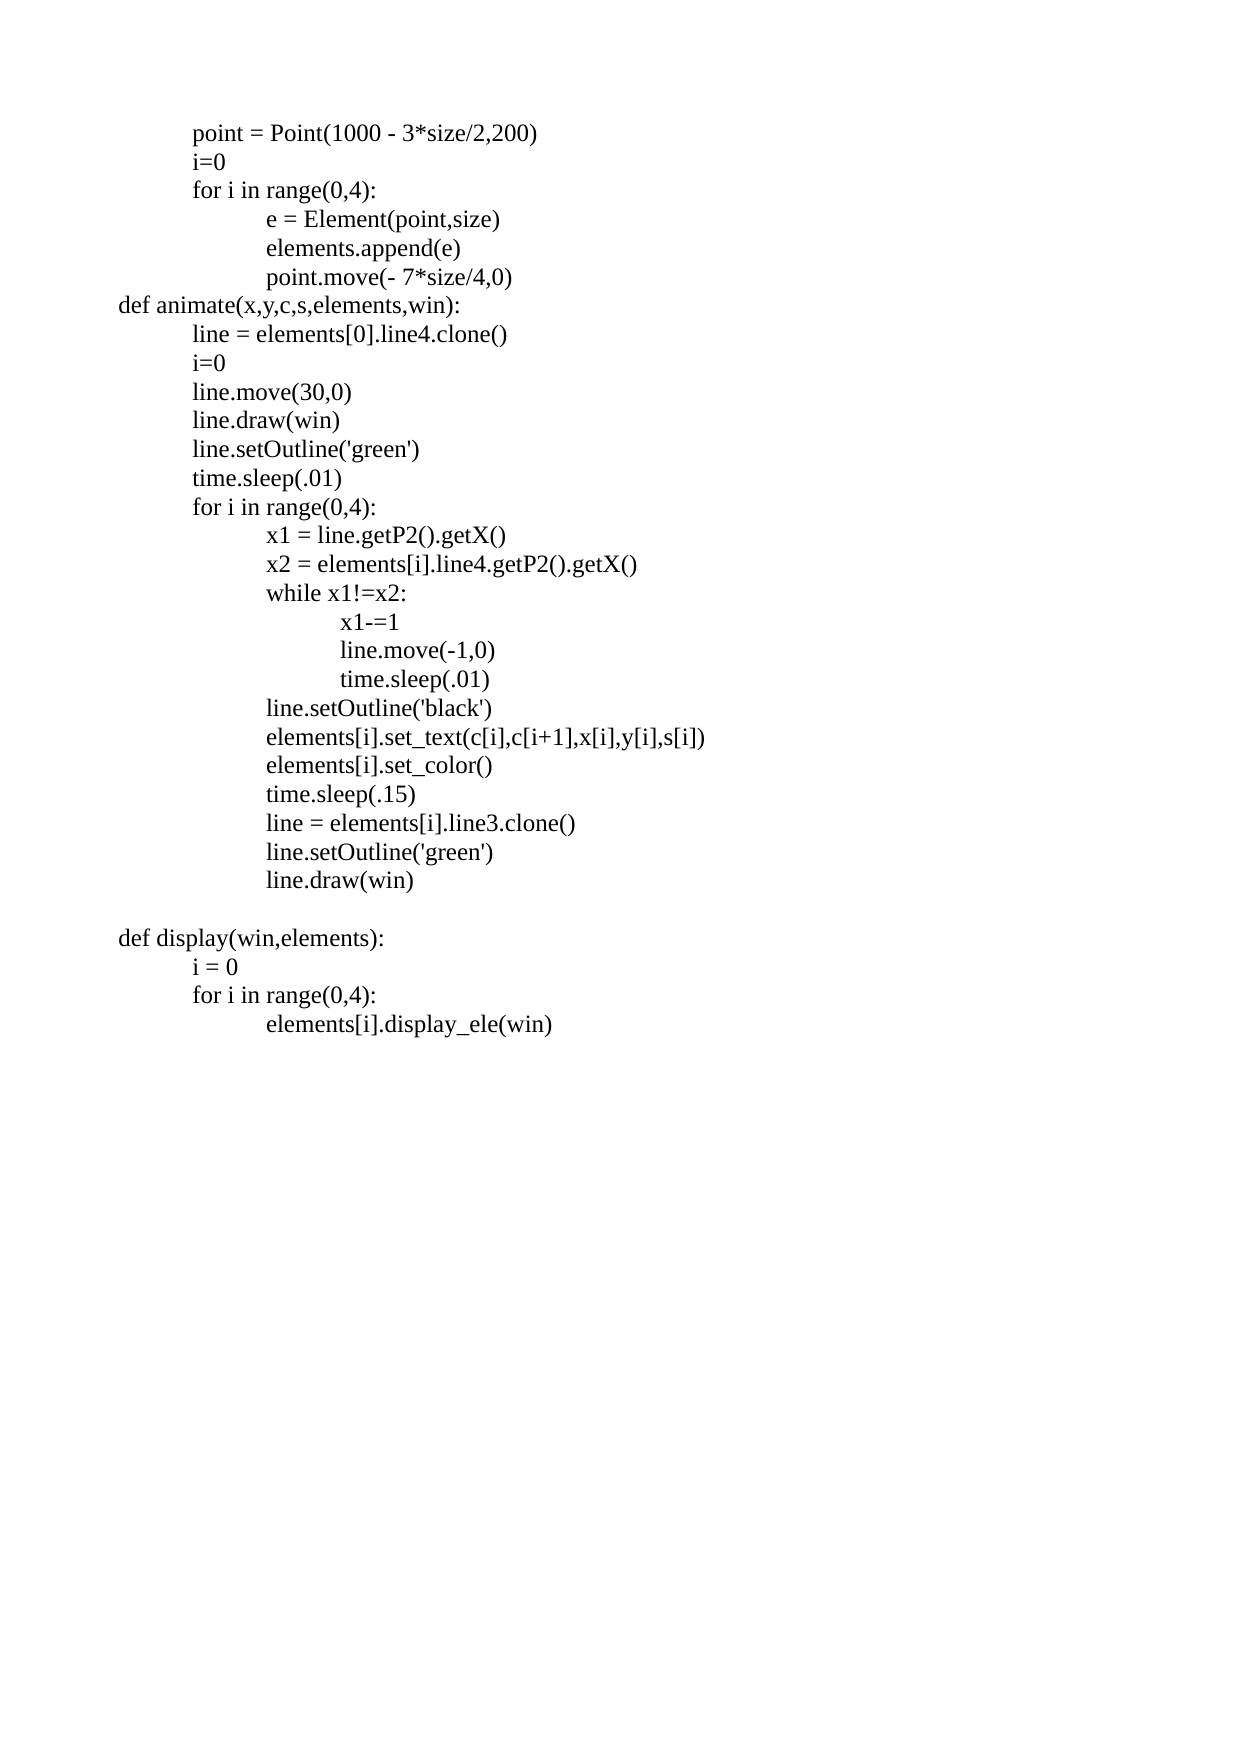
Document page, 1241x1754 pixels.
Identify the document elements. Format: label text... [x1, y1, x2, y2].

text line = elements[0].line4.clone() [118, 319, 1122, 348]
text while x1!=x2: [118, 578, 1122, 607]
text point.move(- 7*size/4,0) [118, 262, 1122, 291]
text def animate(x,y,c,s,elements,win): [118, 291, 1122, 319]
text time.sleep(.01) [118, 664, 1122, 693]
text for i in range(0,4): [118, 176, 1122, 204]
text i = 0 [118, 952, 1122, 981]
text for i in range(0,4): [118, 492, 1122, 521]
text line.move(-1,0) [118, 636, 1122, 664]
text line.setOutline('green') [118, 434, 1122, 463]
text line = elements[i].line3.clone() [118, 808, 1122, 837]
text i=0 [118, 147, 1122, 176]
text e = Element(point,size) [118, 204, 1122, 233]
text line.setOutline('black') [118, 693, 1122, 722]
text point = Point(1000 - 3*size/2,200) [118, 118, 1122, 147]
text line.draw(win) [118, 866, 1122, 894]
text def display(win,elements): [118, 923, 1122, 952]
text x1 = line.getP2().getX() [118, 521, 1122, 549]
text line.move(30,0) [118, 377, 1122, 406]
text for i in range(0,4): [118, 981, 1122, 1009]
text line.setOutline('green') [118, 837, 1122, 866]
text elements[i].display_ele(win) [118, 1009, 1122, 1038]
text time.sleep(.01) [118, 463, 1122, 492]
text elements[i].set_color() [118, 751, 1122, 779]
text x1-=1 [118, 607, 1122, 636]
text x2 = elements[i].line4.getP2().getX() [118, 549, 1122, 578]
text elements.append(e) [118, 233, 1122, 262]
text line.draw(win) [118, 406, 1122, 434]
text i=0 [118, 348, 1122, 377]
text elements[i].set_text(c[i],c[i+1],x[i],y[i],s[i]) [118, 722, 1122, 751]
text time.sleep(.15) [118, 779, 1122, 808]
